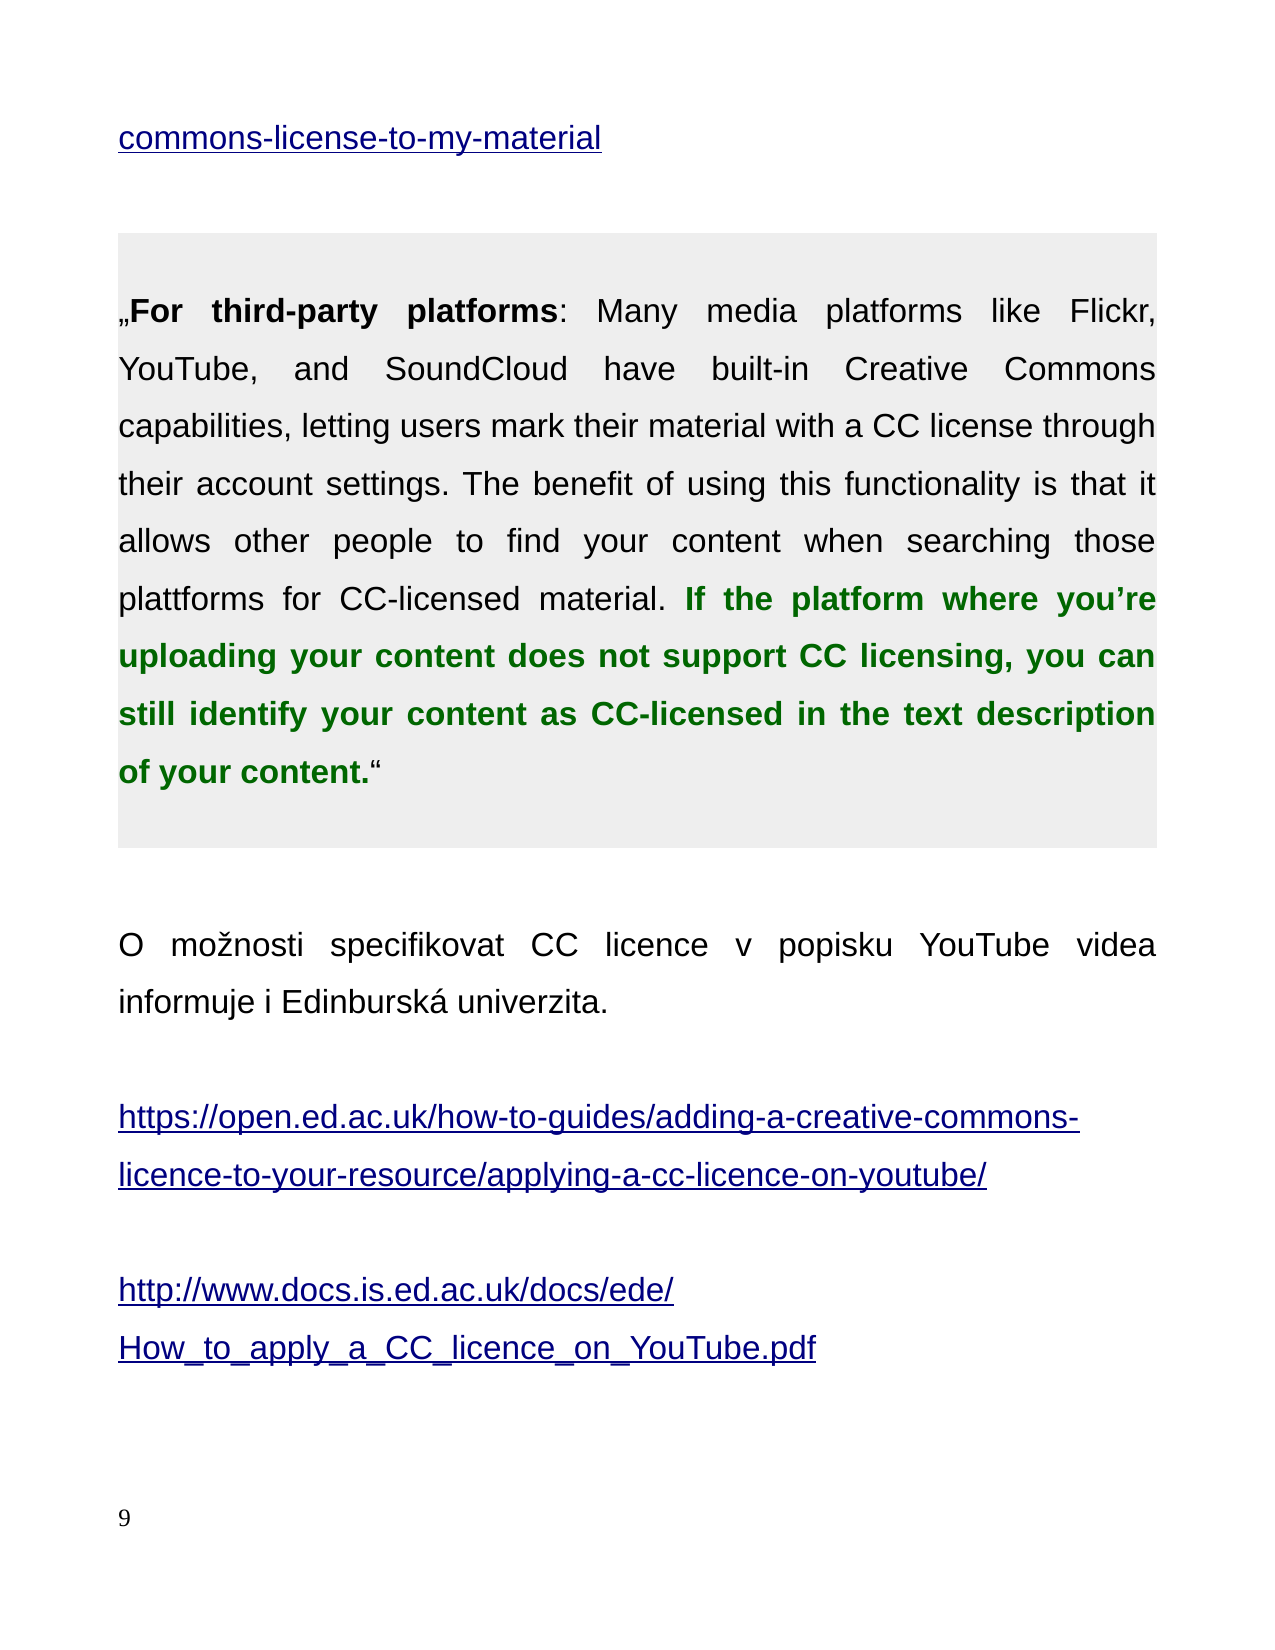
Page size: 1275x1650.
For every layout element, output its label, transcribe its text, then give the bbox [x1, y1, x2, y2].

text http://www.docs.is.ed.ac.uk/docs/ede/How_to_apply_a_CC_licence_on_YouTube.pdf [118, 1270, 1157, 1366]
text O možnosti specifikovat CC licence v popisku YouTube videa informuje i Edinburská univerzita. [118, 924, 1157, 1021]
text commons-license-to-my-material [118, 118, 1157, 157]
text https://open.ed.ac.uk/how-to-guides/adding-a-creative-commons-licence-to-your-resource/applying-a-cc-licence-on-youtube/ [118, 1097, 1157, 1193]
text „For third-party platforms: Many media platforms like Flickr, YouTube, and SoundCloud have built-in Creative Commons capabilities, letting users mark their material with a CC license through their account settings. The benefit of using this functionality is that it allows other people to find your content when searching those plattforms for CC-licensed material. If the platform where you’re uploading your content does not support CC licensing, you can still identify your content as CC-licensed in the text description of your content.“ [118, 291, 1157, 790]
